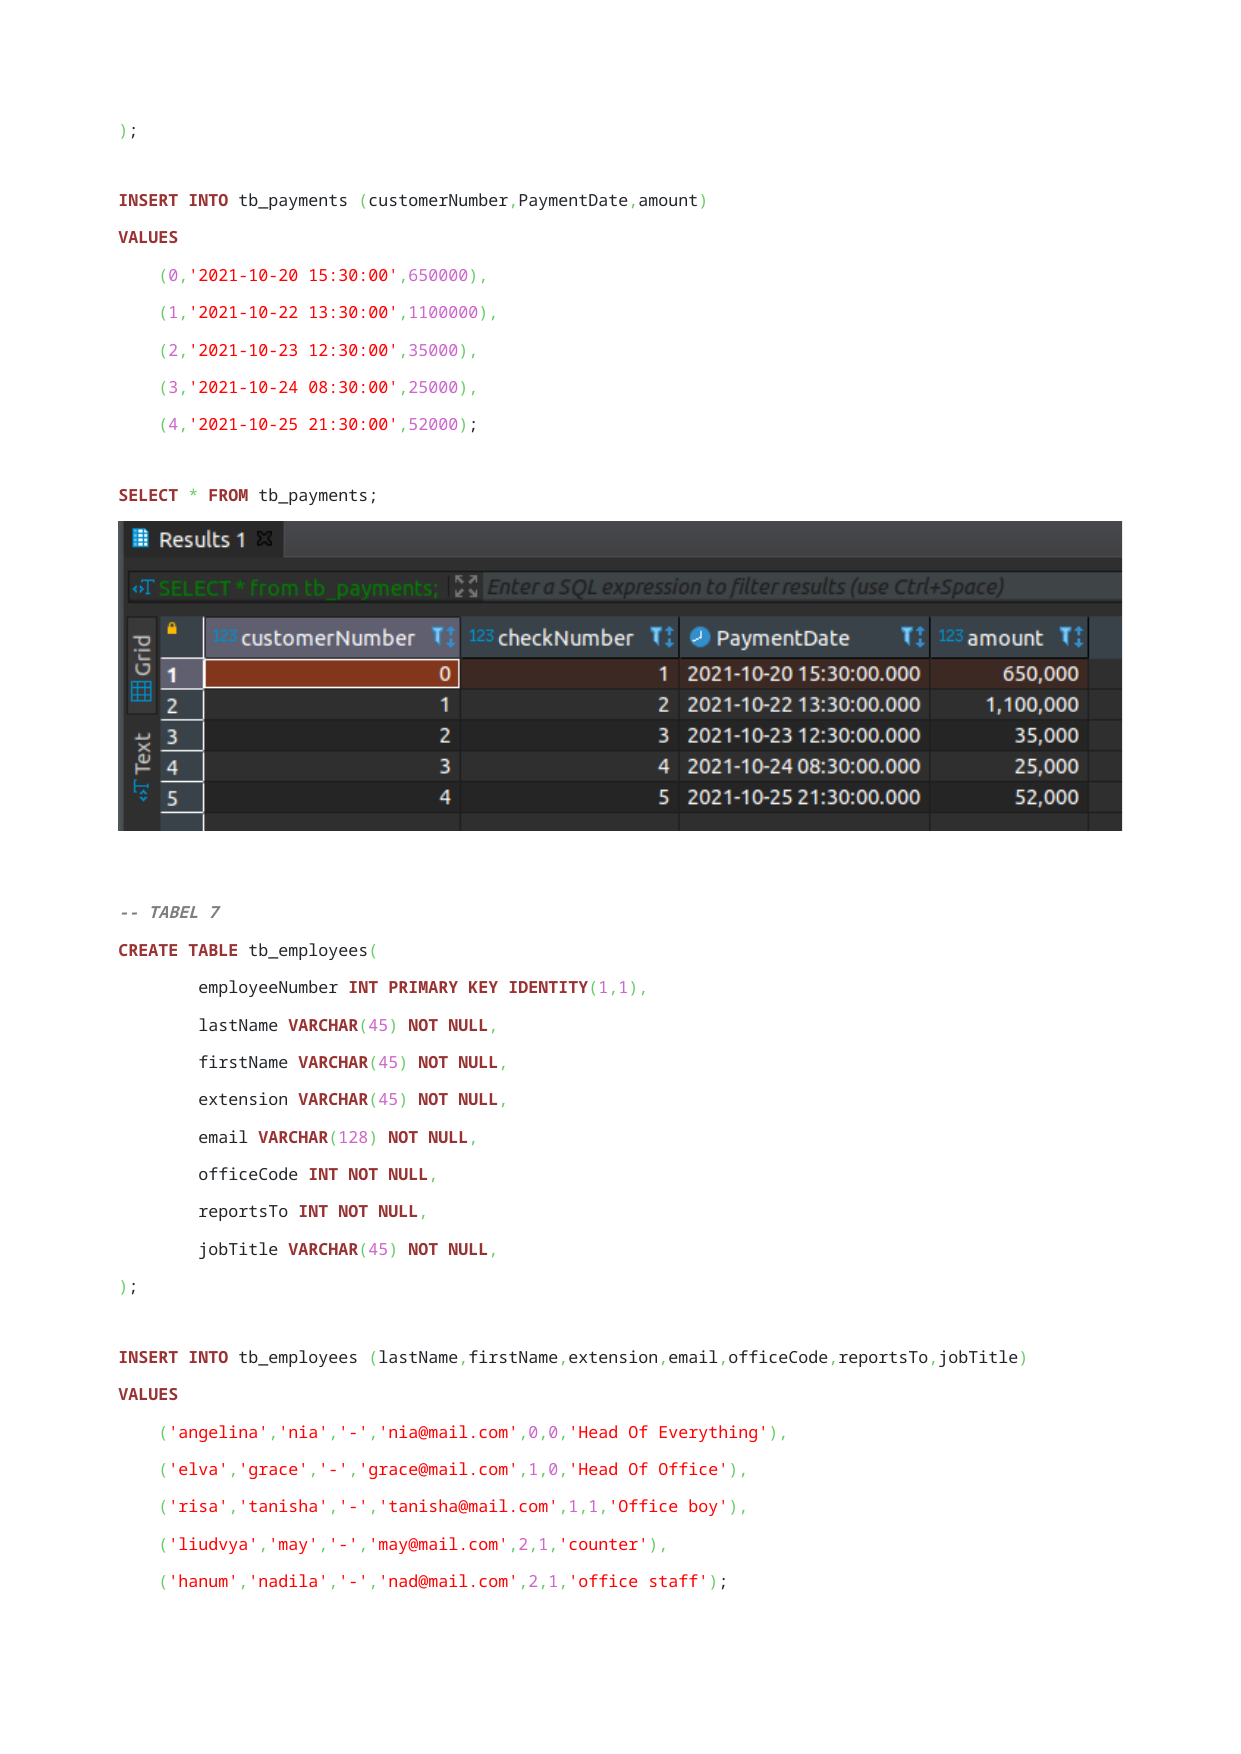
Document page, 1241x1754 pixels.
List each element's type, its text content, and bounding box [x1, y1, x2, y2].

picture [118, 521, 1123, 831]
text ); [118, 1275, 1122, 1298]
text VALUES [118, 1383, 1122, 1406]
text ('liudvya','may','-','may@mail.com',2,1,'counter'), [118, 1532, 1122, 1555]
text ); [118, 118, 1122, 141]
text (0,'2021-10-20 15:30:00',650000), [118, 263, 1122, 286]
text ('elva','grace','-','grace@mail.com',1,0,'Head Of Office'), [118, 1458, 1122, 1480]
text -- TABEL 7 [118, 901, 1122, 924]
text (1,'2021-10-22 13:30:00',1100000), [118, 301, 1122, 324]
text ('angelina','nia','-','nia@mail.com',0,0,'Head Of Everything'), [118, 1420, 1122, 1443]
text ('risa','tanisha','-','tanisha@mail.com',1,1,'Office boy'), [118, 1495, 1122, 1518]
text jobTitle VARCHAR(45) NOT NULL, [118, 1237, 1122, 1260]
text INSERT INTO tb_employees (lastName,firstName,extension,email,officeCode,reportsTo,jobTitle) [118, 1346, 1122, 1368]
text VALUES [118, 226, 1122, 249]
text lastName VARCHAR(45) NOT NULL, [118, 1013, 1122, 1036]
text reportsTo INT NOT NULL, [118, 1200, 1122, 1223]
text officeCode INT NOT NULL, [118, 1163, 1122, 1186]
text (3,'2021-10-24 08:30:00',25000), [118, 376, 1122, 398]
text (2,'2021-10-23 12:30:00',35000), [118, 338, 1122, 361]
text INSERT INTO tb_payments (customerNumber,PaymentDate,amount) [118, 189, 1122, 212]
text ('hanum','nadila','-','nad@mail.com',2,1,'office staff'); [118, 1570, 1122, 1593]
text firstName VARCHAR(45) NOT NULL, [118, 1051, 1122, 1073]
text email VARCHAR(128) NOT NULL, [118, 1125, 1122, 1148]
text extension VARCHAR(45) NOT NULL, [118, 1088, 1122, 1111]
text (4,'2021-10-25 21:30:00',52000); [118, 413, 1122, 436]
text SELECT * FROM tb_payments; [118, 484, 1122, 507]
text CREATE TABLE tb_employees( [118, 938, 1122, 961]
text employeeNumber INT PRIMARY KEY IDENTITY(1,1), [118, 976, 1122, 998]
